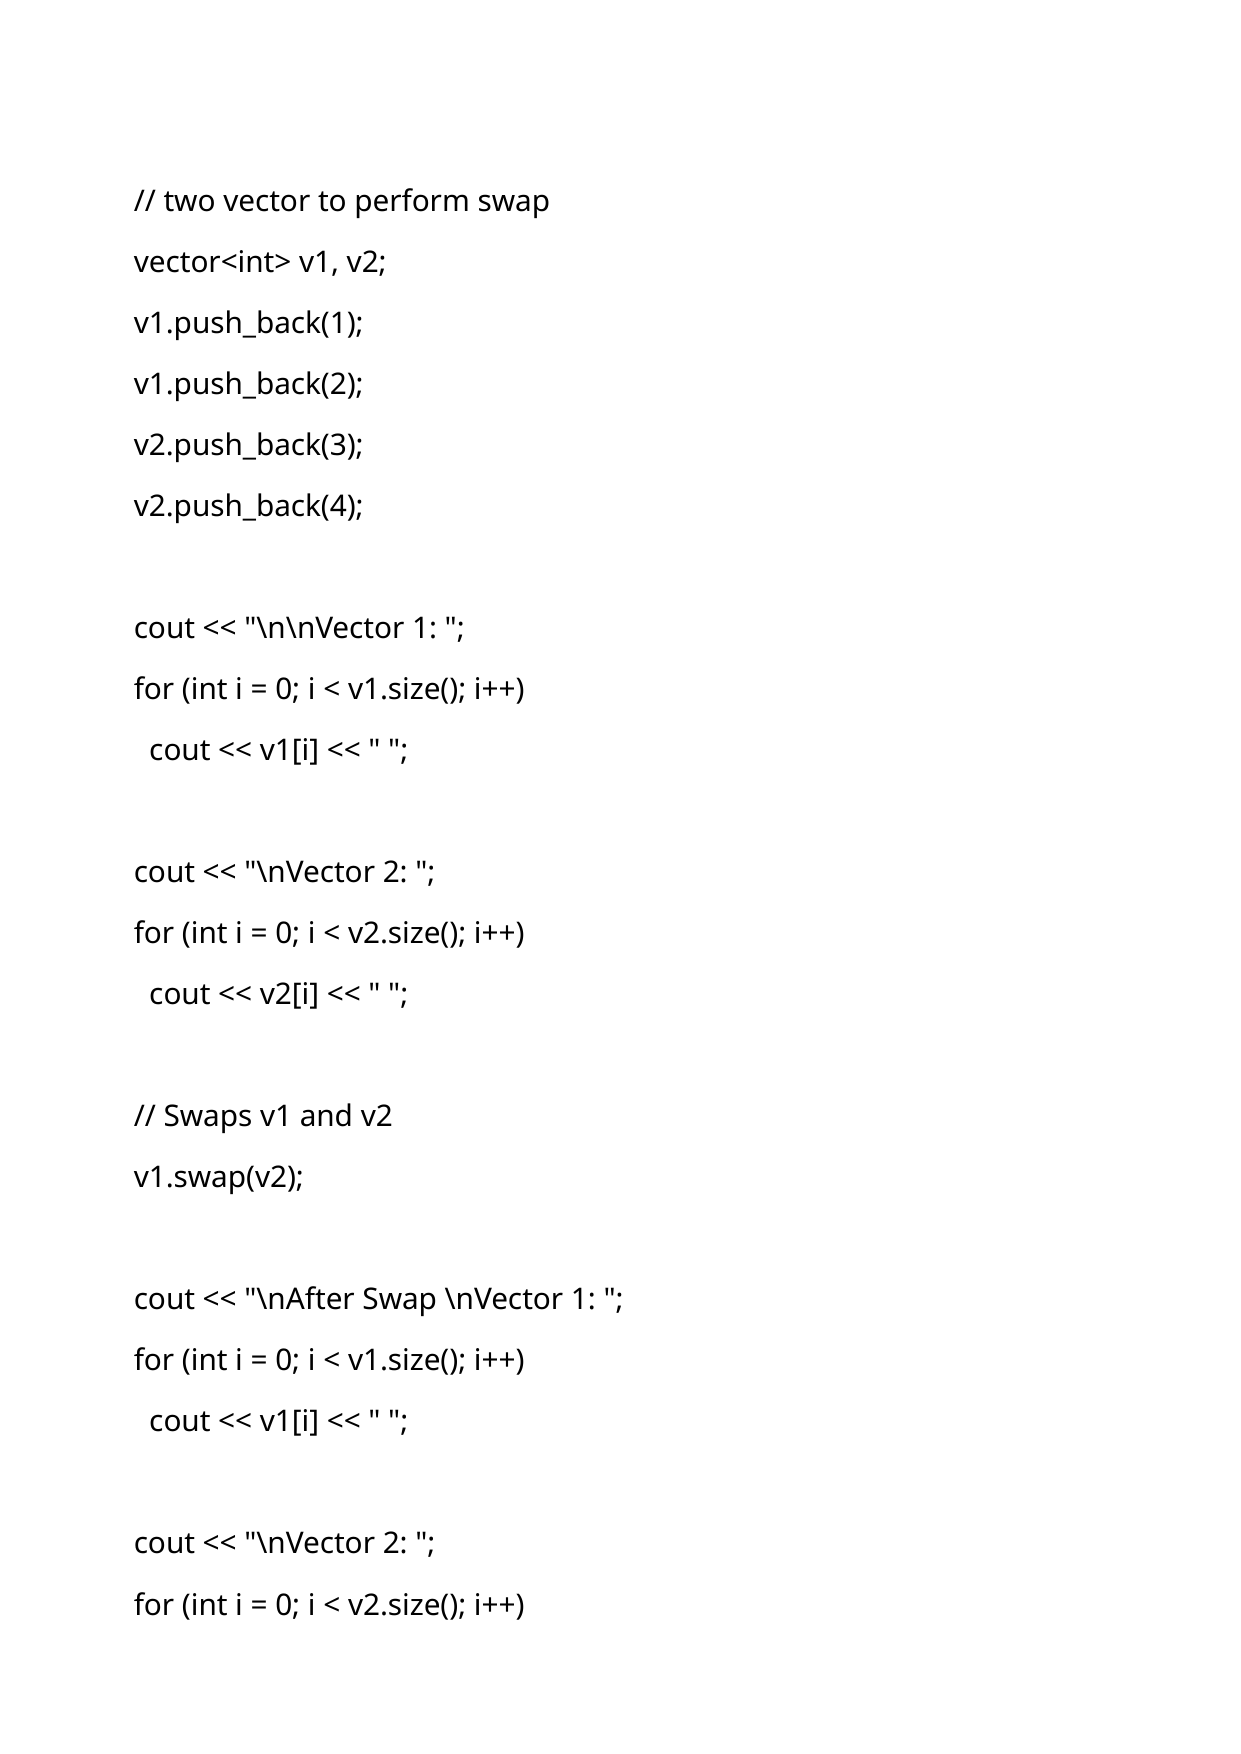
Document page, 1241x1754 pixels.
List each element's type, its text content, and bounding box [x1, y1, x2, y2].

text cout << "\n\nVector 1: "; [118, 606, 1122, 647]
text v2.push_back(4); [118, 484, 1122, 525]
text // Swaps v1 and v2 [118, 1095, 1122, 1135]
text v1.push_back(1); [118, 301, 1122, 342]
text for (int i = 0; i < v1.size(); i++) [118, 1339, 1122, 1379]
text vector<int> v1, v2; [118, 240, 1122, 281]
text cout << v1[i] << " "; [118, 728, 1122, 769]
text cout << v1[i] << " "; [118, 1400, 1122, 1440]
text v1.push_back(2); [118, 362, 1122, 403]
text // two vector to perform swap [118, 179, 1122, 219]
text v2.push_back(3); [118, 423, 1122, 464]
text v1.swap(v2); [118, 1156, 1122, 1196]
text cout << "\nAfter Swap \nVector 1: "; [118, 1278, 1122, 1318]
text cout << v2[i] << " "; [118, 973, 1122, 1013]
text for (int i = 0; i < v2.size(); i++) [118, 1583, 1122, 1623]
text for (int i = 0; i < v1.size(); i++) [118, 667, 1122, 708]
text cout << "\nVector 2: "; [118, 1522, 1122, 1562]
text for (int i = 0; i < v2.size(); i++) [118, 912, 1122, 952]
text cout << "\nVector 2: "; [118, 851, 1122, 891]
